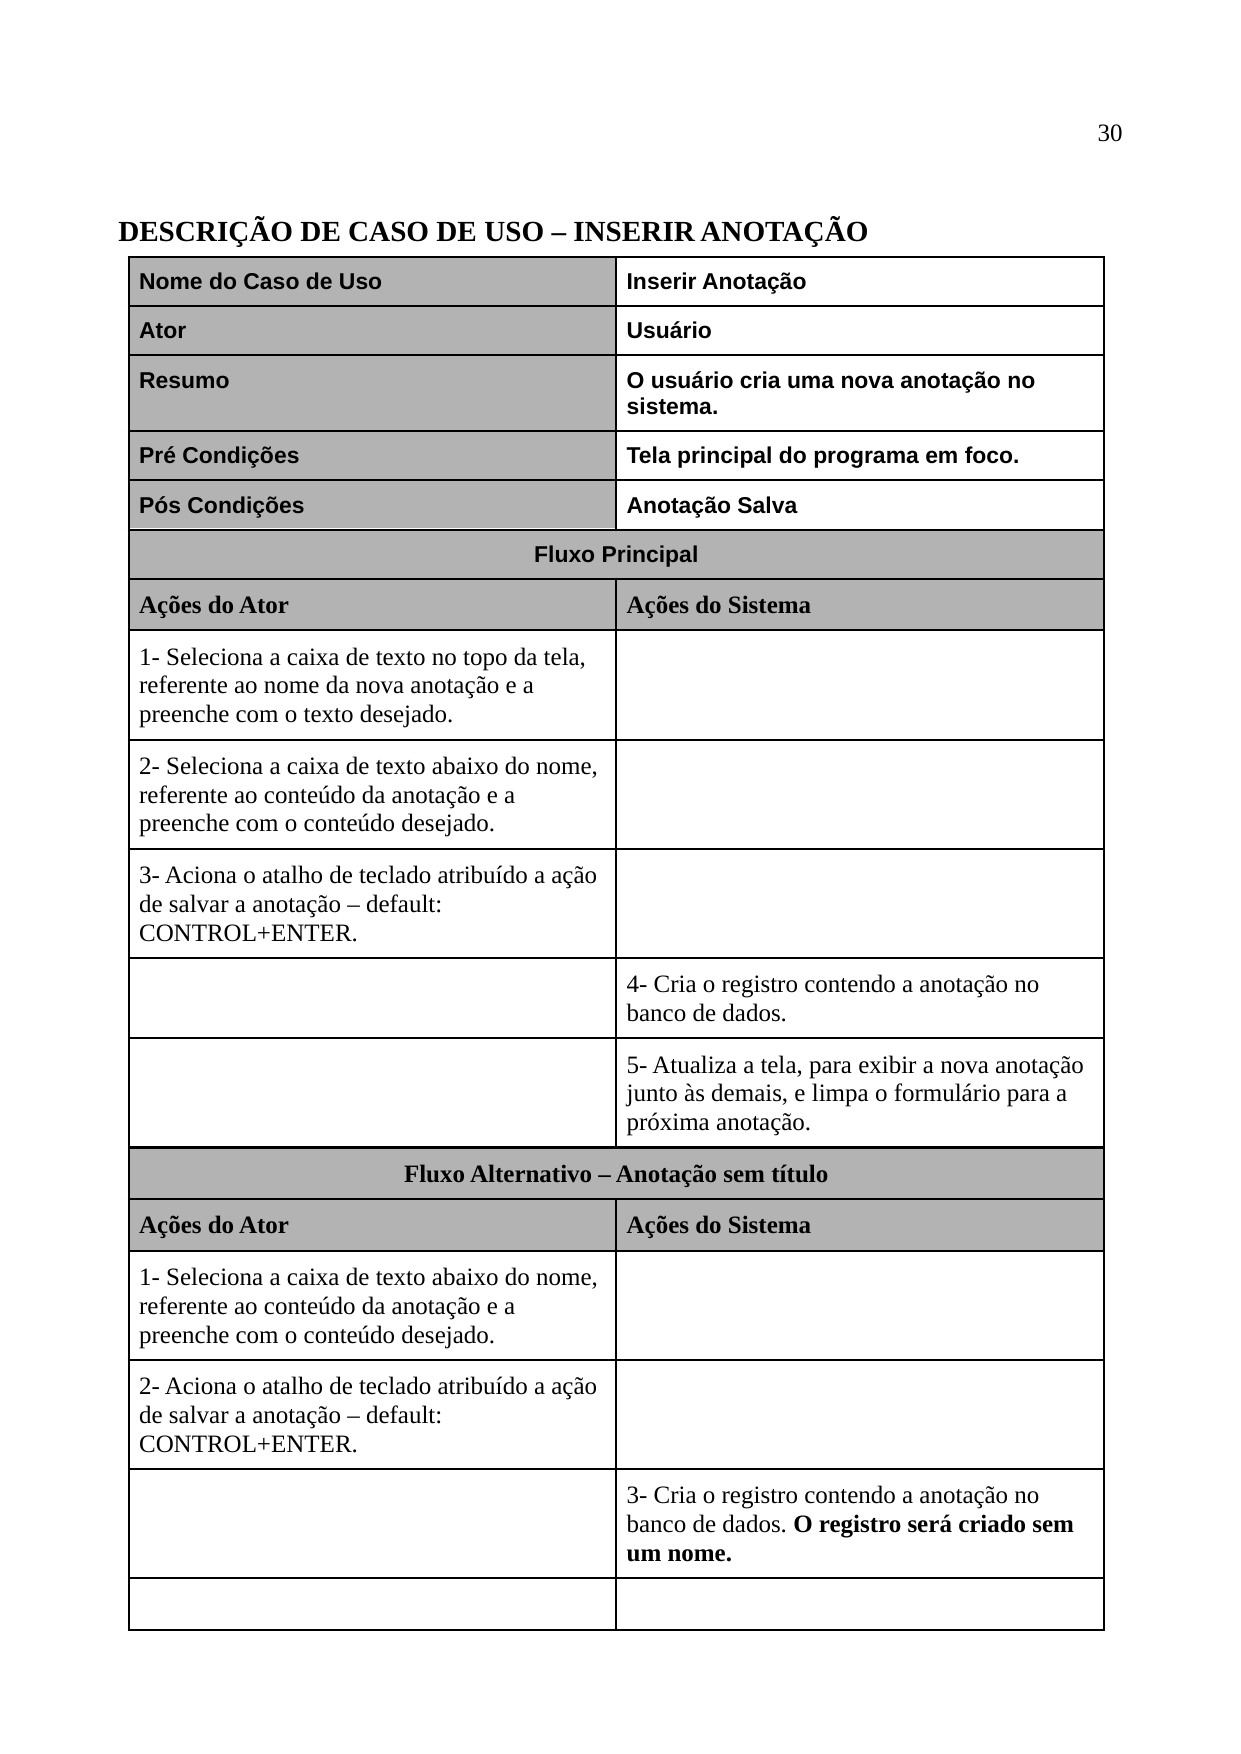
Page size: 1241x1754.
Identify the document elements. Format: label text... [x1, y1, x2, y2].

table_cell Anotação Salva [617, 481, 1103, 528]
table_header Nome do Caso de Uso [130, 258, 615, 305]
table_cell 3- Cria o registro contendo a anotação no banco de dados. O registro será criado sem um nome. [617, 1470, 1103, 1577]
table_cell Usuário [617, 307, 1103, 354]
table_cell Resumo [130, 356, 615, 430]
table_cell 2- Aciona o atalho de teclado atribuído a ação de salvar a anotação – default: CONTROL+ENTER. [130, 1361, 615, 1468]
table_cell O usuário cria uma nova anotação no sistema. [617, 356, 1103, 430]
table_cell 2- Seleciona a caixa de texto abaixo do nome, referente ao conteúdo da anotação e a preenche com o conteúdo desejado. [130, 741, 615, 848]
table_cell Fluxo Principal [130, 531, 1103, 578]
table_cell [617, 741, 1103, 848]
table_cell 1- Seleciona a caixa de texto no topo da tela, referente ao nome da nova anotação e a preenche com o texto desejado. [130, 631, 615, 738]
table_cell Ações do Ator [130, 580, 615, 629]
table_cell [130, 1039, 615, 1146]
table_cell Pós Condições [130, 481, 615, 528]
table_cell 3- Aciona o atalho de teclado atribuído a ação de salvar a anotação – default: CONTROL+ENTER. [130, 850, 615, 957]
table_cell Ator [130, 307, 615, 354]
table_cell [617, 631, 1103, 738]
table_cell [130, 959, 615, 1037]
table_header Inserir Anotação [617, 258, 1103, 305]
table_cell [617, 1252, 1103, 1359]
table_cell Ações do Ator [130, 1200, 615, 1250]
table_cell Pré Condições [130, 432, 615, 479]
table_cell Tela principal do programa em foco. [617, 432, 1103, 479]
subtitle DESCRIÇÃO DE CASO DE USO – INSERIR ANOTAÇÃO [118, 214, 1122, 247]
table_cell [130, 1579, 615, 1629]
table_cell Fluxo Alternativo – Anotação sem título [130, 1149, 1103, 1198]
table_cell Ações do Sistema [617, 1200, 1103, 1250]
table_cell [617, 1361, 1103, 1468]
table_cell 5- Atualiza a tela, para exibir a nova anotação junto às demais, e limpa o formulário para a próxima anotação. [617, 1039, 1103, 1146]
table_cell [617, 1579, 1103, 1629]
table_cell [130, 1470, 615, 1577]
table_cell 4- Cria o registro contendo a anotação no banco de dados. [617, 959, 1103, 1037]
table_cell [617, 850, 1103, 957]
table_cell 1- Seleciona a caixa de texto abaixo do nome, referente ao conteúdo da anotação e a preenche com o conteúdo desejado. [130, 1252, 615, 1359]
table_cell Ações do Sistema [617, 580, 1103, 629]
